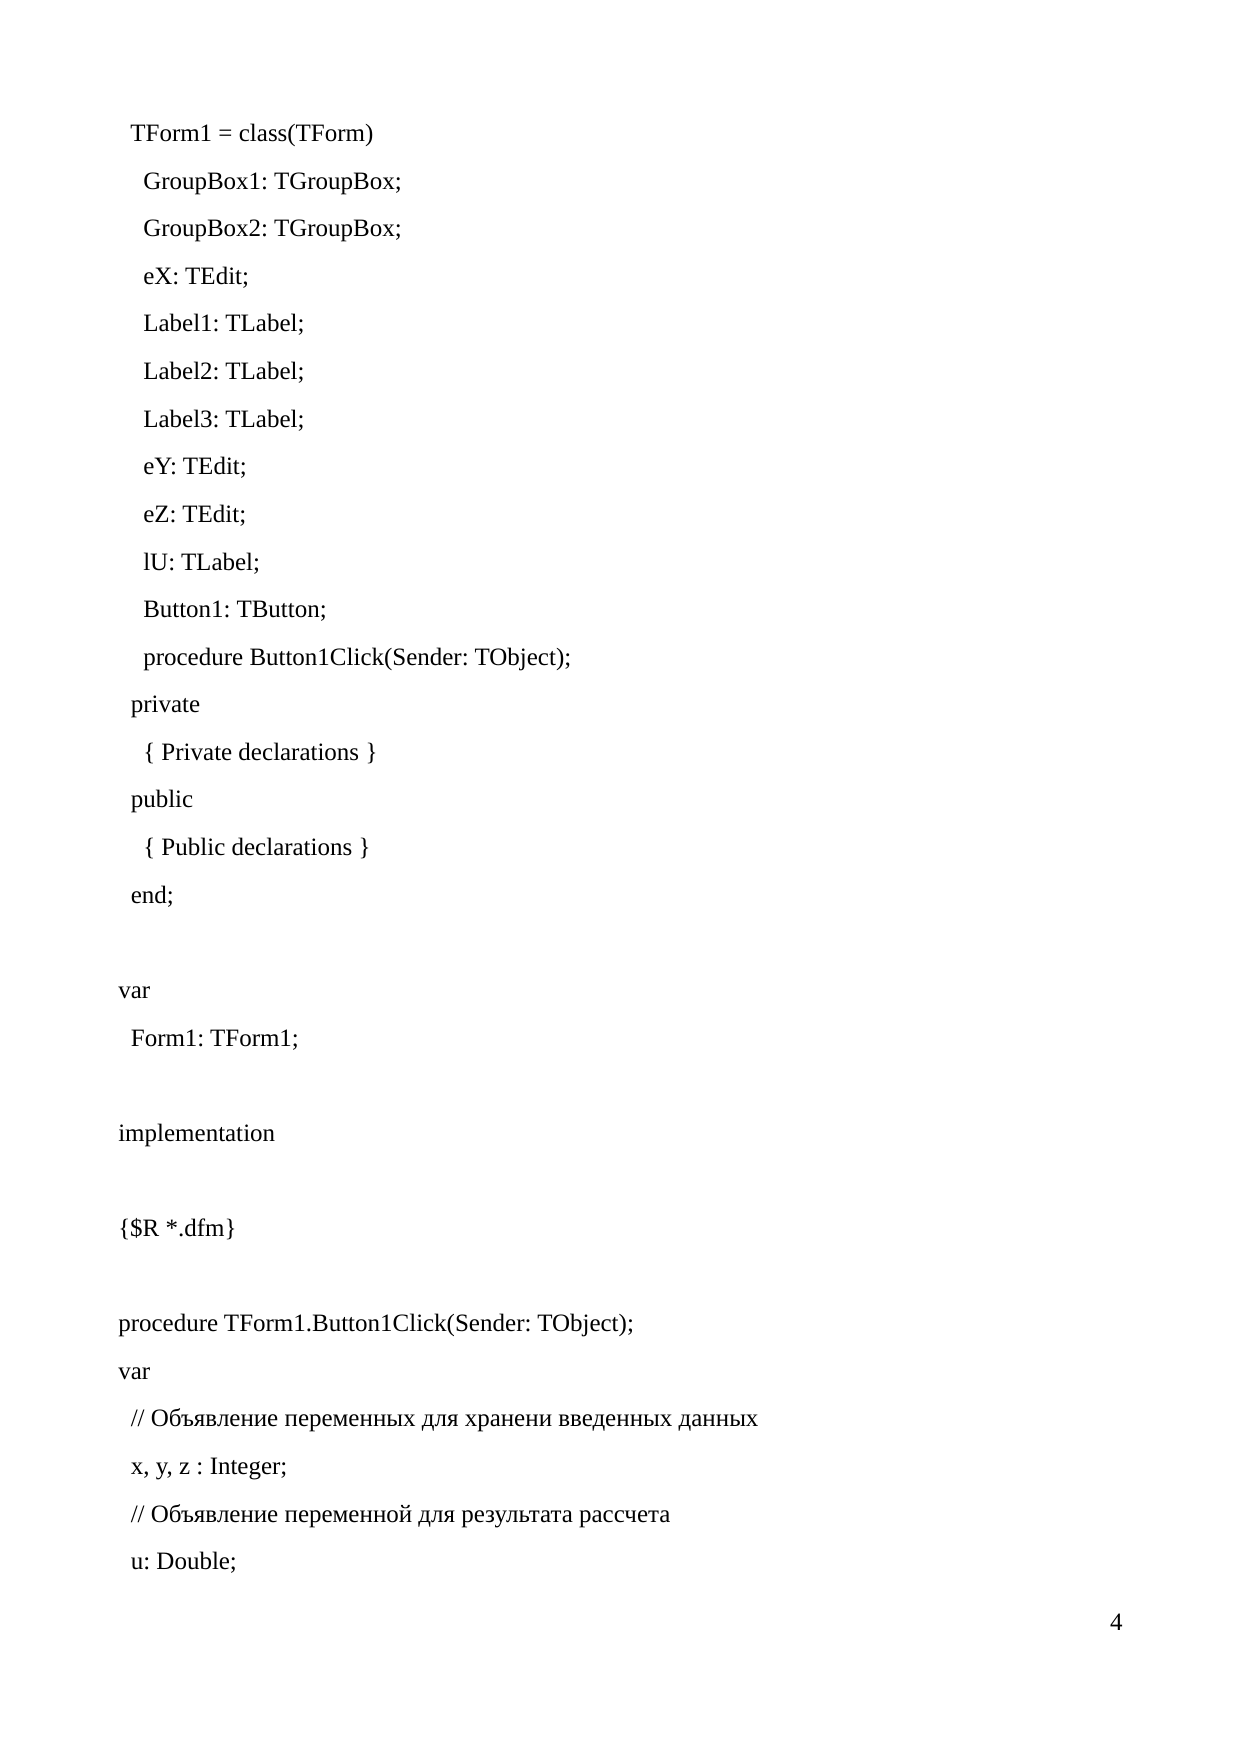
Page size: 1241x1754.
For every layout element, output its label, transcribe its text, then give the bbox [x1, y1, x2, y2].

text {$R *.dfm} [118, 1213, 1122, 1242]
text procedure TForm1.Button1Click(Sender: TObject); [118, 1308, 1122, 1337]
text Label3: TLabel; [118, 404, 1122, 432]
text eY: TEdit; [118, 451, 1122, 480]
text GroupBox1: TGroupBox; [118, 166, 1122, 194]
text Button1: TButton; [118, 594, 1122, 623]
text eZ: TEdit; [118, 499, 1122, 528]
text public [118, 784, 1122, 813]
text end; [118, 880, 1122, 908]
text procedure Button1Click(Sender: TObject); [118, 642, 1122, 671]
text { Private declarations } [118, 737, 1122, 766]
text Label2: TLabel; [118, 356, 1122, 385]
text eX: TEdit; [118, 261, 1122, 290]
text lU: TLabel; [118, 547, 1122, 575]
text var [118, 1356, 1122, 1384]
text x, y, z : Integer; [118, 1451, 1122, 1480]
text GroupBox2: TGroupBox; [118, 213, 1122, 242]
text TForm1 = class(TForm) [118, 118, 1122, 147]
text // Объявление переменных для хранени введенных данных [118, 1403, 1122, 1432]
text Label1: TLabel; [118, 308, 1122, 337]
text Form1: TForm1; [118, 1023, 1122, 1051]
text { Public declarations } [118, 832, 1122, 861]
text implementation [118, 1118, 1122, 1147]
text // Объявление переменной для результата рассчета [118, 1499, 1122, 1527]
text private [118, 689, 1122, 718]
text var [118, 975, 1122, 1004]
text u: Double; [118, 1546, 1122, 1575]
